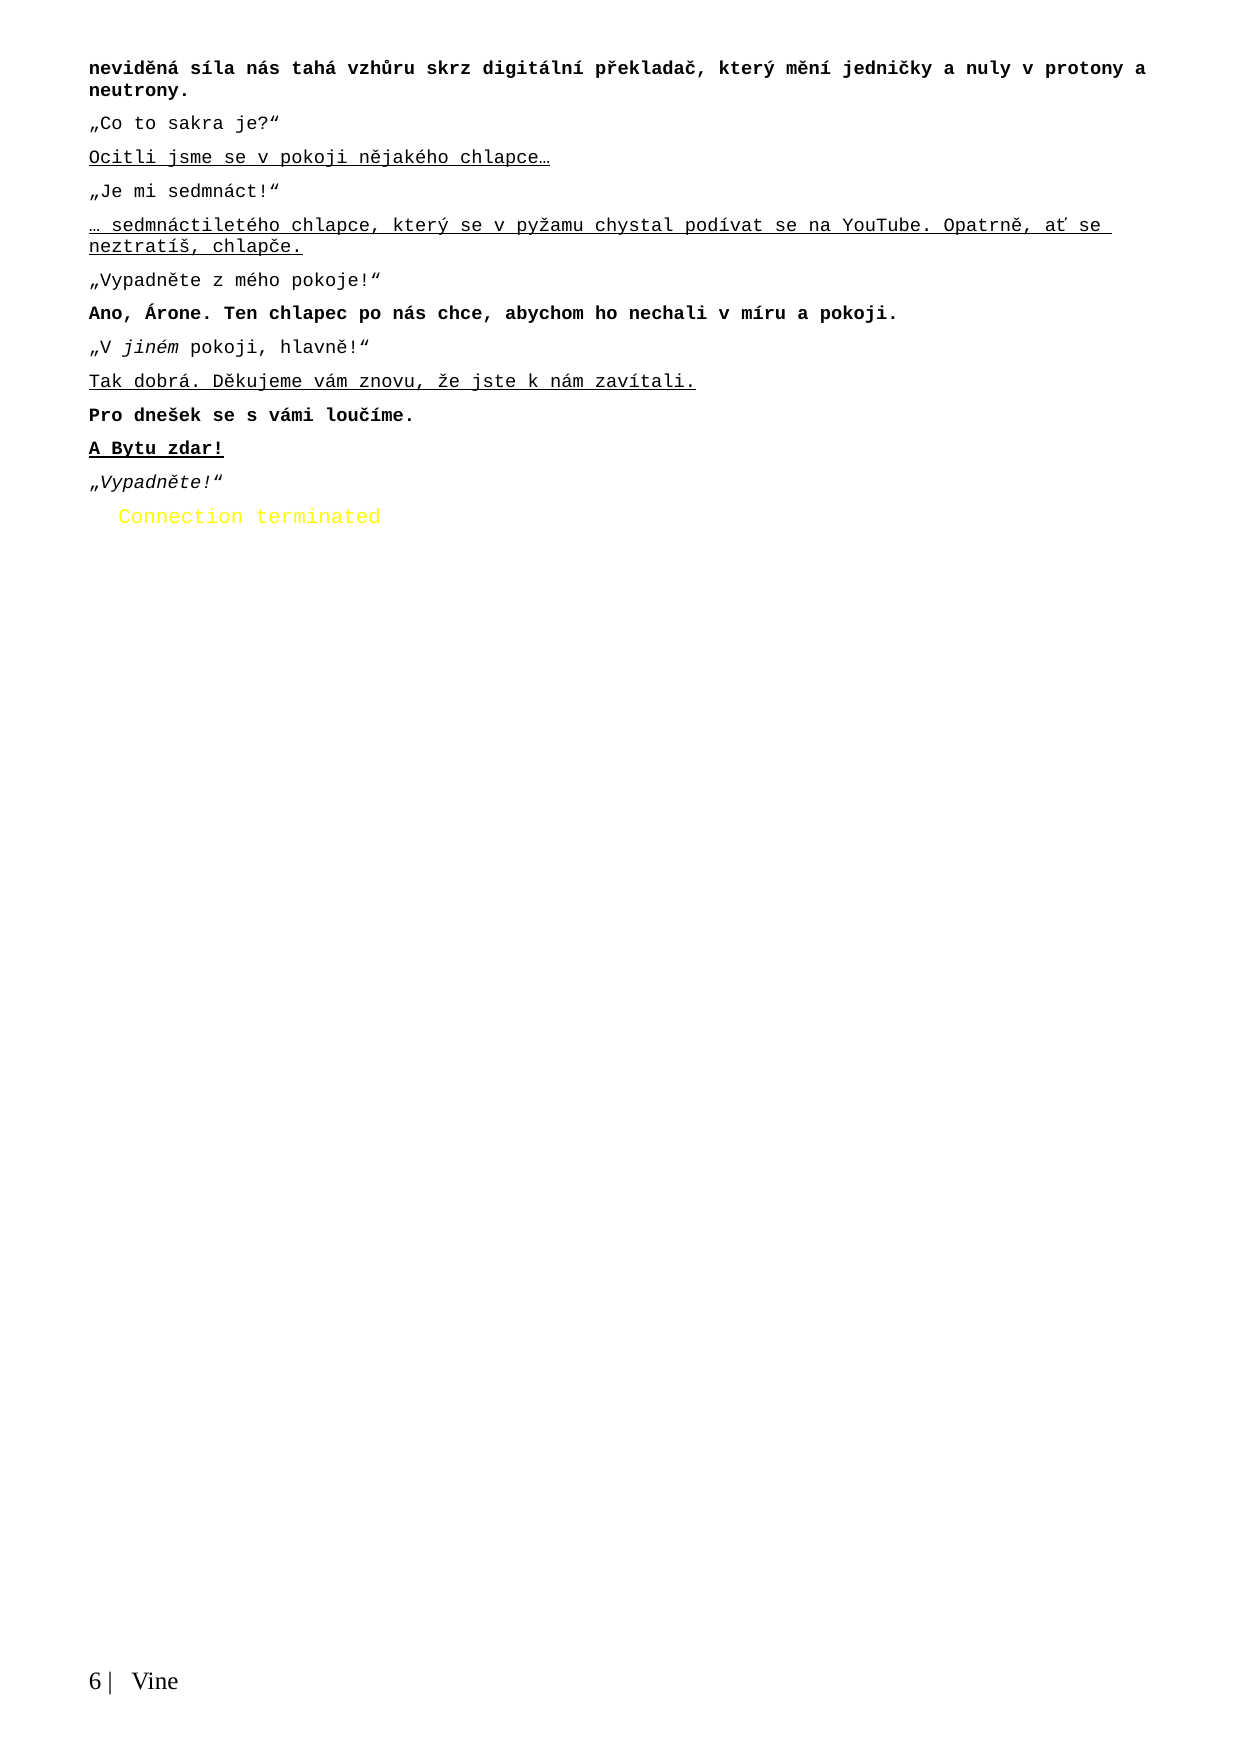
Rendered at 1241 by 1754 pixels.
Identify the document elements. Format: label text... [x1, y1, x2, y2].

text „V jiném pokoji, hlavně!“ [88, 338, 1152, 359]
text „Je mi sedmnáct!“ [88, 182, 1152, 203]
text Tak dobrá. Děkujeme vám znovu, že jste k nám zavítali. [88, 372, 1152, 393]
text neviděná síla nás tahá vzhůru skrz digitální překladač, který mění jedničky a nuly v protony a neutrony. [88, 59, 1152, 102]
text … sedmnáctiletého chlapce, který se v pyžamu chystal podívat se na YouTube. Opatrně, ať se neztratíš, chlapče. [88, 215, 1152, 258]
text Ano, Árone. Ten chlapec po nás chce, abychom ho nechali v míru a pokoji. [88, 304, 1152, 325]
text „Co to sakra je?“ [88, 114, 1152, 135]
text A Bytu zdar! [88, 439, 1152, 460]
text „Vypadněte!“ [88, 473, 1152, 494]
text Pro dnešek se s vámi loučíme. [88, 405, 1152, 427]
text „Vypadněte z mého pokoje!“ [88, 270, 1152, 292]
text Connection terminated [118, 507, 1152, 530]
text Ocitli jsme se v pokoji nějakého chlapce… [88, 148, 1152, 169]
